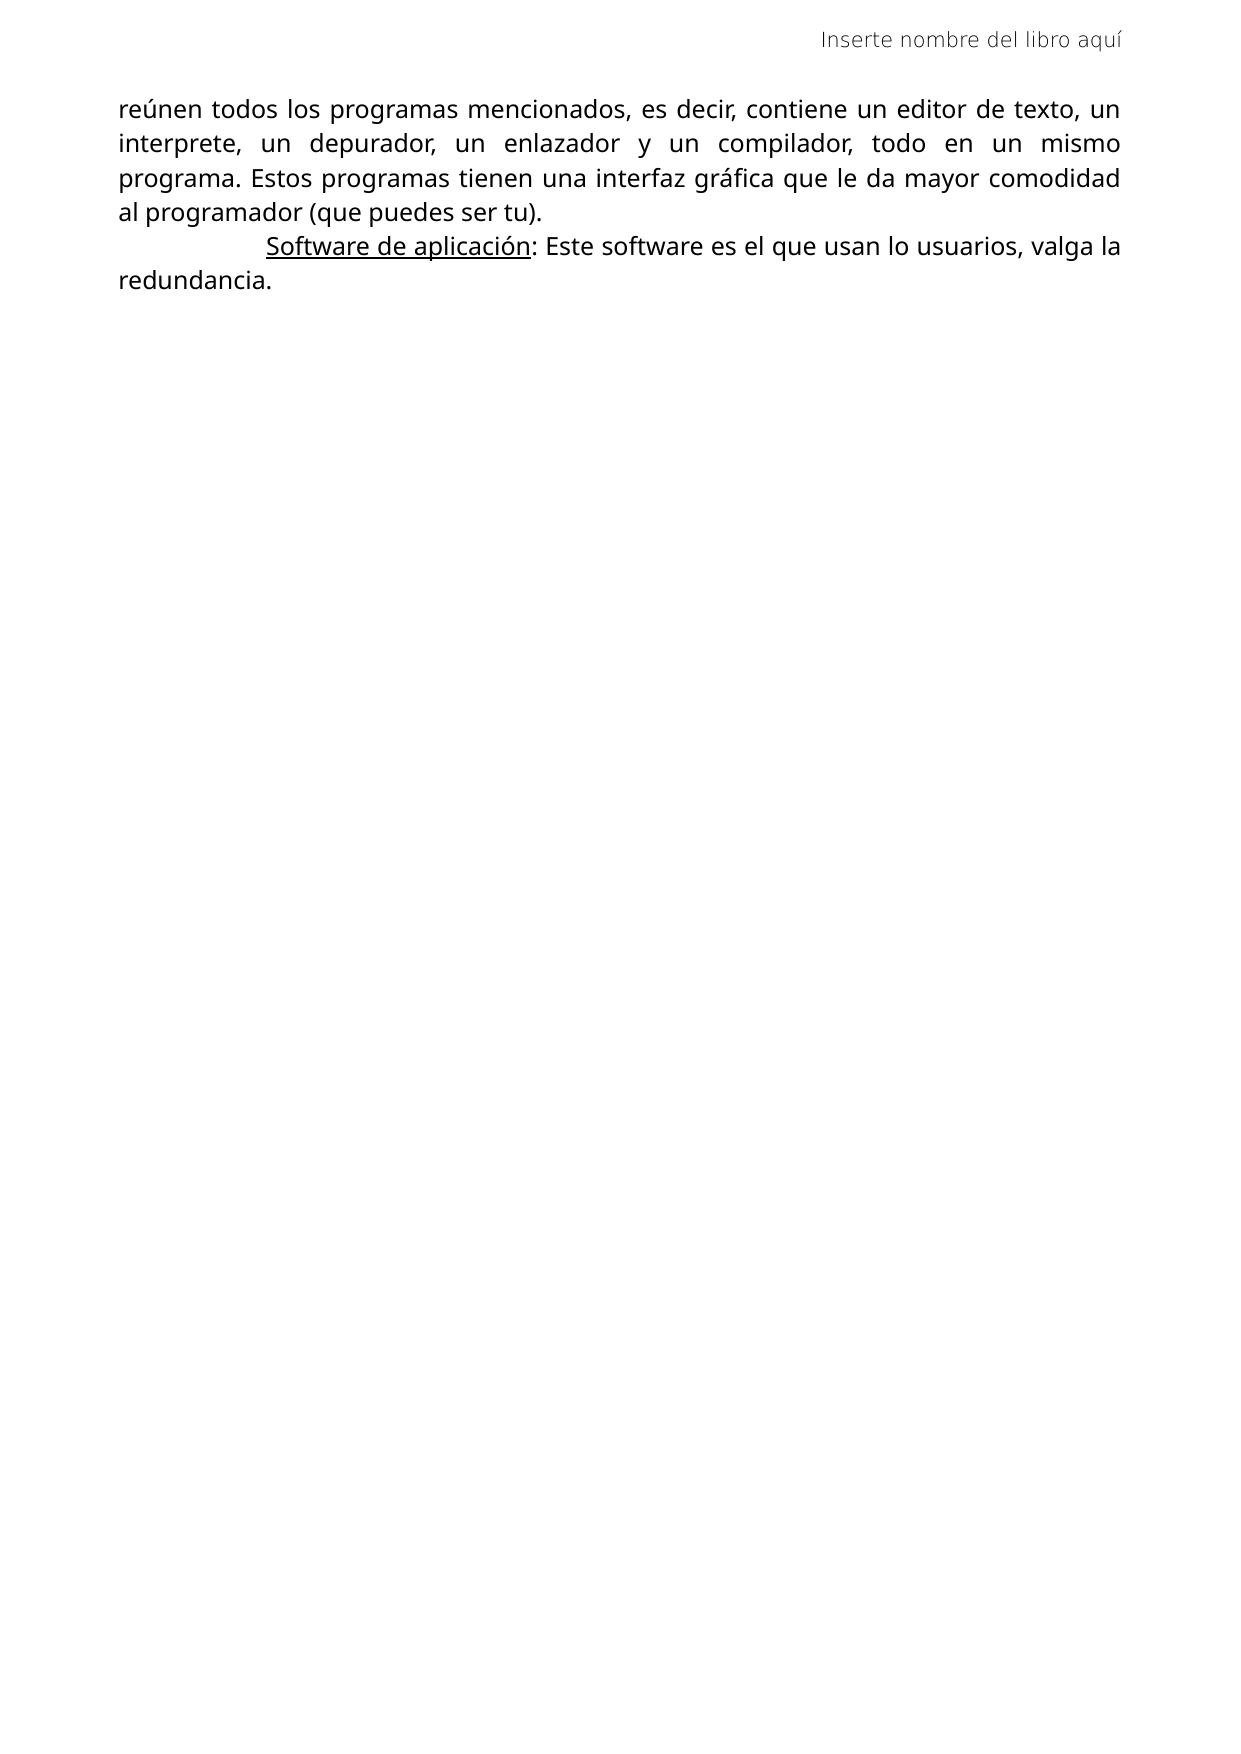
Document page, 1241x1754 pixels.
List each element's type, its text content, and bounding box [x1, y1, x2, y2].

text Software de aplicación: Este software es el que usan lo usuarios, valga la redundancia. [118, 228, 1122, 296]
text reúnen todos los programas mencionados, es decir, contiene un editor de texto, un interprete, un depurador, un enlazador y un compilador, todo en un mismo programa. Estos programas tienen una interfaz gráfica que le da mayor comodidad al programador (que puedes ser tu). [118, 92, 1122, 228]
